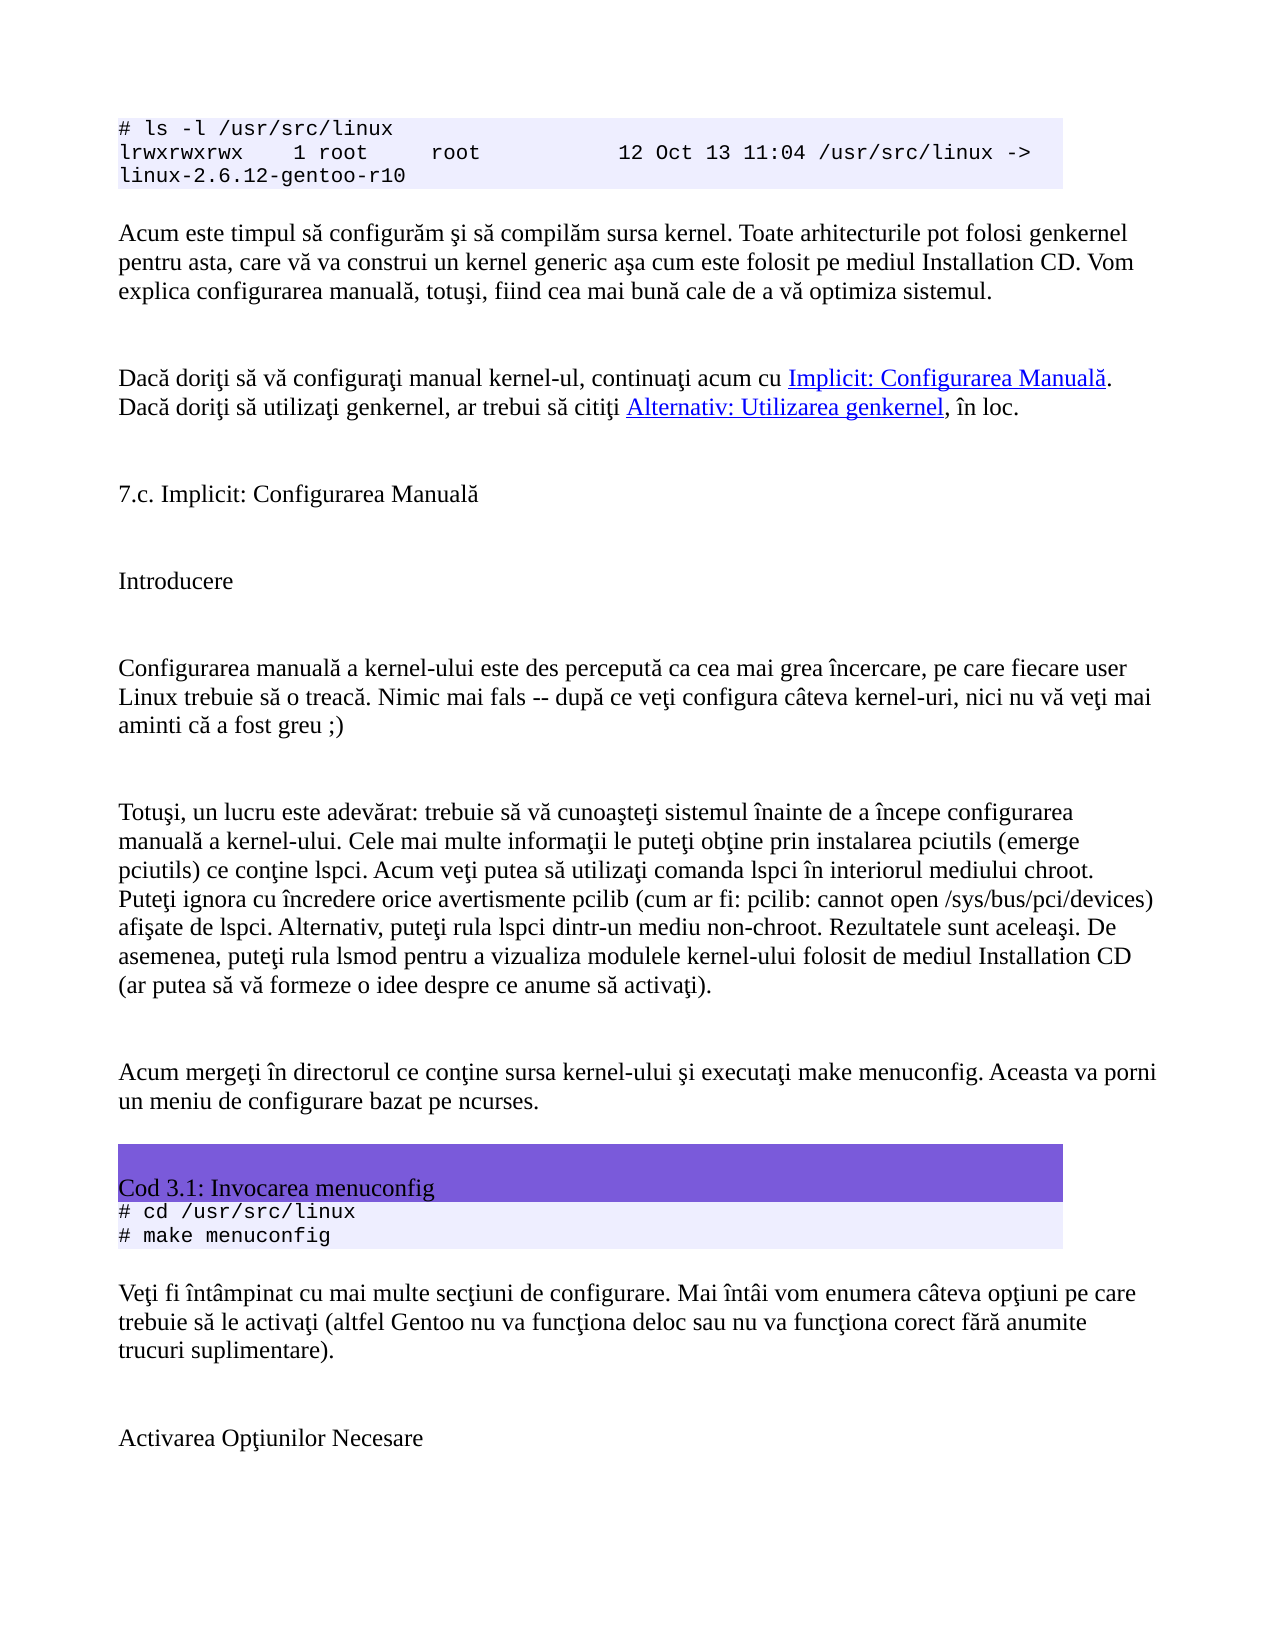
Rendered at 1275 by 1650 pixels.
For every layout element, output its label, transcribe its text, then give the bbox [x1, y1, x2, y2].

text Acum mergeţi în directorul ce conţine sursa kernel-ului şi executaţi make menuconfig. Aceasta va porni un meniu de configurare bazat pe ncurses. [118, 1057, 1157, 1114]
text Introducere [118, 566, 1157, 594]
table_cell # cd /usr/src/linux # make menuconfig [118, 1202, 1063, 1249]
text Veţi fi întâmpinat cu mai multe secţiuni de configurare. Mai întâi vom enumera câteva opţiuni pe care trebuie să le activaţi (altfel Gentoo nu va funcţiona deloc sau nu va funcţiona corect fără anumite trucuri suplimentare). [118, 1278, 1157, 1364]
table_header Cod 3.1: Invocarea menuconfig [118, 1144, 1063, 1202]
text Dacă doriţi să vă configuraţi manual kernel-ul, continuaţi acum cu Implicit: Configurarea Manuală. Dacă doriţi să utilizaţi genkernel, ar trebui să citiţi Alternativ: Utilizarea genkernel, în loc. [118, 363, 1157, 420]
text 7.c. Implicit: Configurarea Manuală [118, 479, 1157, 507]
text Acum este timpul să configurăm şi să compilăm sursa kernel. Toate arhitecturile pot folosi genkernel pentru asta, care vă va construi un kernel generic aşa cum este folosit pe mediul Installation CD. Vom explica configurarea manuală, totuşi, fiind cea mai bună cale de a vă optimiza sistemul. [118, 218, 1157, 304]
text Totuşi, un lucru este adevărat: trebuie să vă cunoaşteţi sistemul înainte de a începe configurarea manuală a kernel-ului. Cele mai multe informaţii le puteţi obţine prin instalarea pciutils (emerge pciutils) ce conţine lspci. Acum veţi putea să utilizaţi comanda lspci în interiorul mediului chroot. Puteţi ignora cu încredere orice avertismente pcilib (cum ar fi: pcilib: cannot open /sys/bus/pci/devices) afişate de lspci. Alternativ, puteţi rula lspci dintr-un mediu non-chroot. Rezultatele sunt aceleaşi. De asemenea, puteţi rula lsmod pentru a vizualiza modulele kernel-ului folosit de mediul Installation CD (ar putea să vă formeze o idee despre ce anume să activaţi). [118, 797, 1157, 999]
text Activarea Opţiunilor Necesare [118, 1423, 1157, 1451]
table_cell # ls -l /usr/src/linux lrwxrwxrwx 1 root root 12 Oct 13 11:04 /usr/src/linux -> linux-2.6.12-gentoo-r10 [118, 118, 1063, 189]
text Configurarea manuală a kernel-ului este des percepută ca cea mai grea încercare, pe care fiecare user Linux trebuie să o treacă. Nimic mai fals -- după ce veţi configura câteva kernel-uri, nici nu vă veţi mai aminti că a fost greu ;) [118, 653, 1157, 739]
